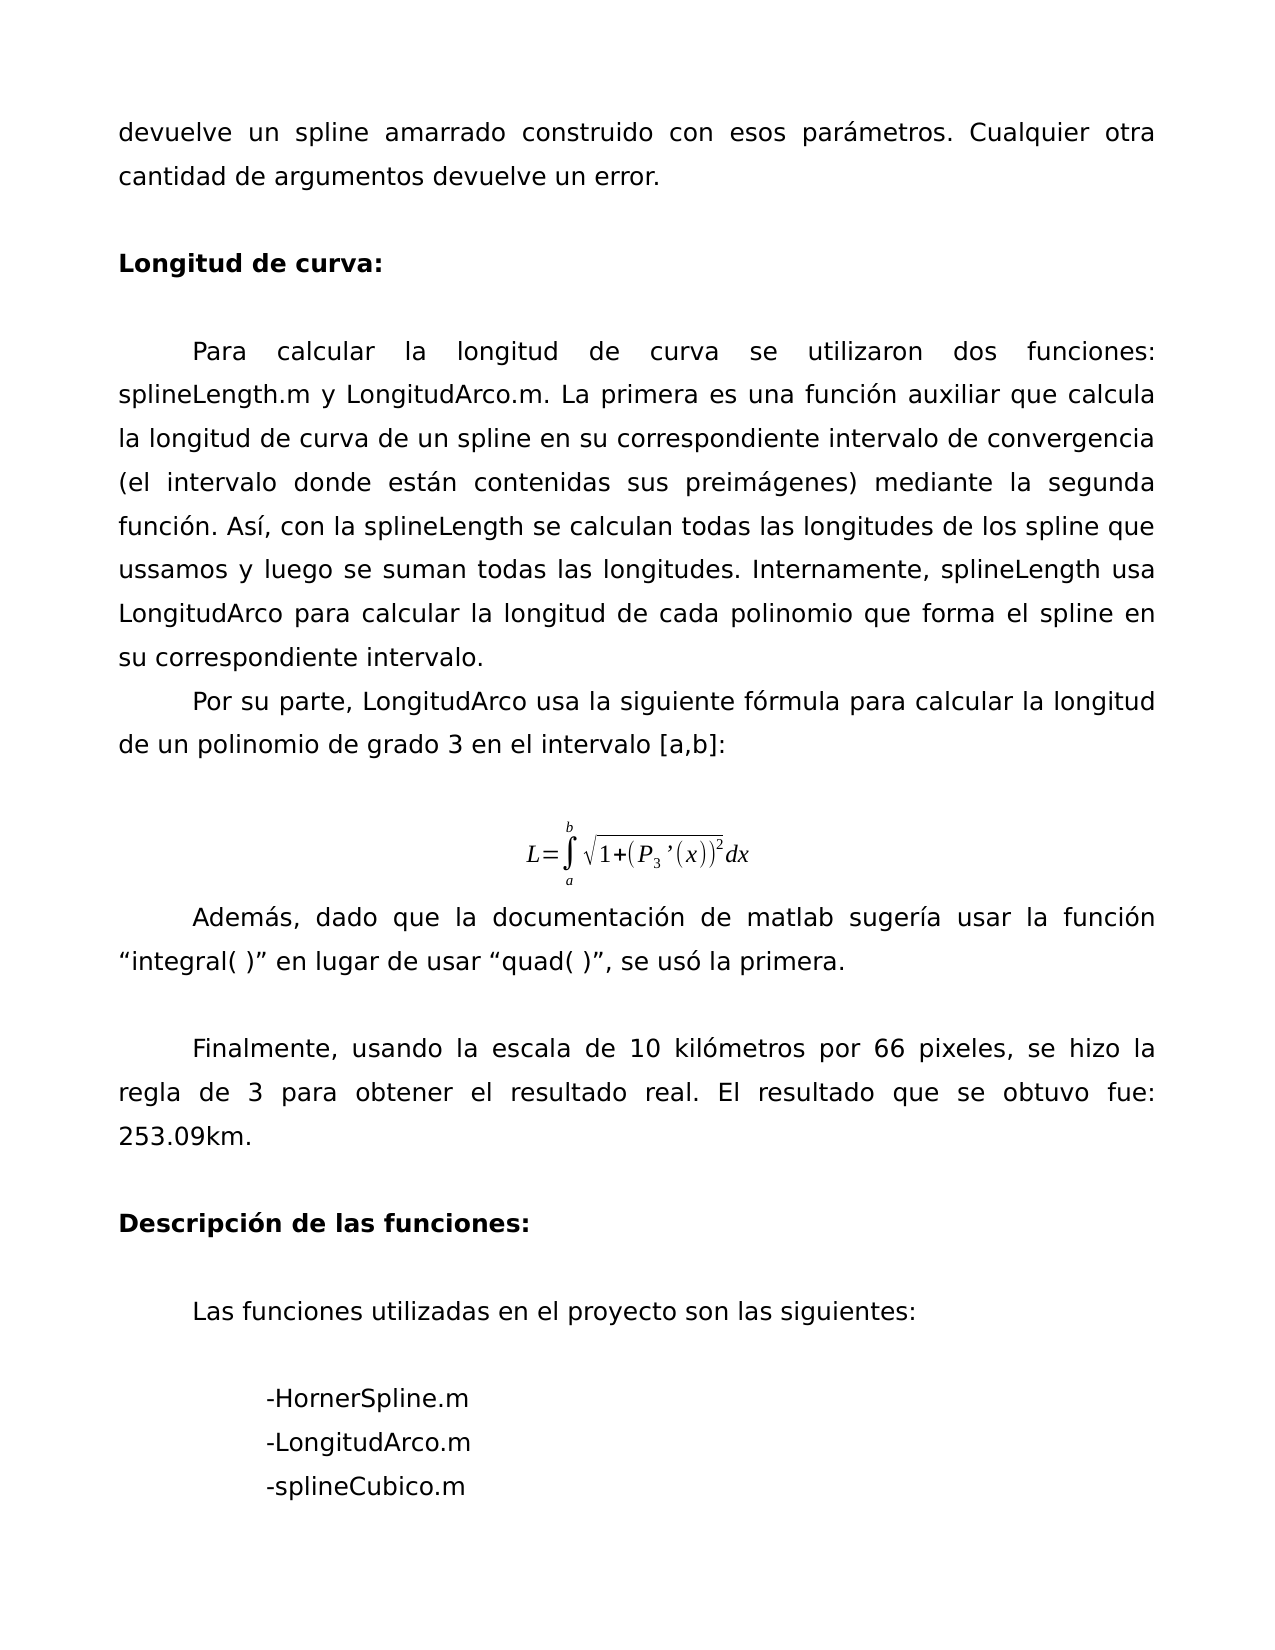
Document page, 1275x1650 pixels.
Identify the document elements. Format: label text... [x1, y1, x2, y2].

text Para calcular la longitud de curva se utilizaron dos funciones: splineLength.m y LongitudArco.m. La primera es una función auxiliar que calcula la longitud de curva de un spline en su correspondiente intervalo de convergencia (el intervalo donde están contenidas sus preimágenes) mediante la segunda función. Así, con la splineLength se calculan todas las longitudes de los spline que ussamos y luego se suman todas las longitudes. Internamente, splineLength usa LongitudArco para calcular la longitud de cada polinomio que forma el spline en su correspondiente intervalo. [118, 337, 1157, 672]
text Descripción de las funciones: [118, 1210, 1157, 1239]
text -splineCubico.m [118, 1472, 1157, 1501]
text Por su parte, LongitudArco usa la siguiente fórmula para calcular la longitud de un polinomio de grado 3 en el intervalo [a,b]: [118, 687, 1157, 760]
text devuelve un spline amarrado construido con esos parámetros. Cualquier otra cantidad de argumentos devuelve un error. [118, 118, 1157, 191]
text Longitud de curva: [118, 249, 1157, 278]
text -LongitudArco.m [118, 1428, 1157, 1458]
text -HornerSpline.m [118, 1385, 1157, 1414]
text Finalmente, usando la escala de 10 kilómetros por 66 pixeles, se hizo la regla de 3 para obtener el resultado real. El resultado que se obtuvo fue: 253.09km. [118, 1035, 1157, 1151]
text Además, dado que la documentación de matlab sugería usar la función “integral( )” en lugar de usar “quad( )”, se usó la primera. [118, 903, 1157, 976]
text Las funciones utilizadas en el proyecto son las siguientes: [118, 1297, 1157, 1326]
